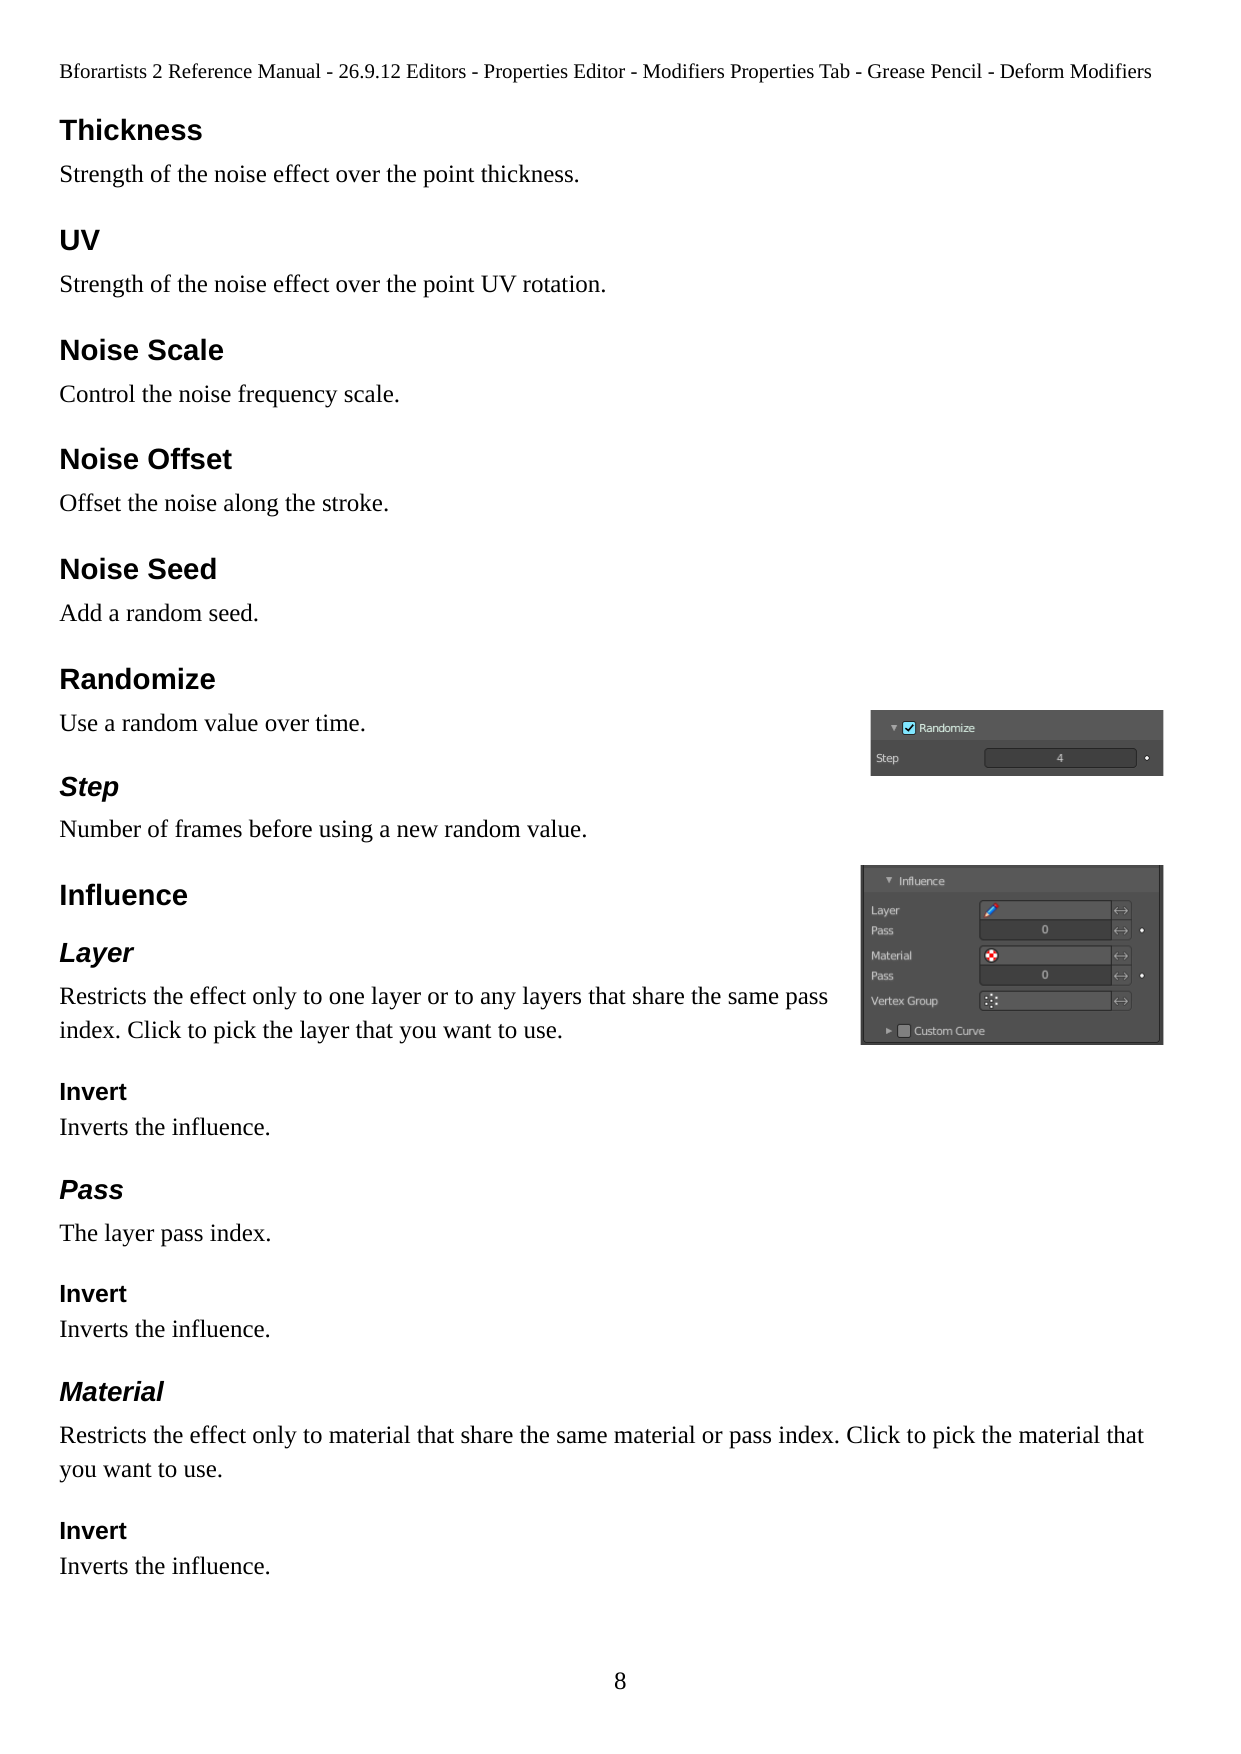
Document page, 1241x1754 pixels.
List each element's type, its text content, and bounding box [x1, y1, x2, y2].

text The layer pass index. [59, 1218, 1181, 1247]
text Offset the noise along the stroke. [59, 488, 1181, 517]
picture [860, 865, 1164, 1045]
subtitle Noise Offset [59, 442, 1181, 476]
subtitle Pass [59, 1173, 1181, 1205]
subtitle Noise Seed [59, 552, 1181, 586]
subtitle Noise Scale [59, 332, 1181, 366]
subtitle UV [59, 222, 1181, 256]
text Strength of the noise effect over the point UV rotation. [59, 269, 1181, 297]
subtitle Invert [59, 1516, 1181, 1545]
text Restricts the effect only to material that share the same material or pass index. Click to pick the material that you want to use. [59, 1420, 1181, 1483]
text Use a random value over time. [59, 708, 1181, 737]
subtitle Randomize [59, 662, 1181, 696]
subtitle Thickness [59, 113, 1181, 146]
picture [870, 710, 1164, 776]
subtitle Invert [59, 1077, 1181, 1106]
text Inverts the influence. [59, 1314, 1181, 1343]
subtitle [1164, 878, 1181, 912]
text Number of frames before using a new random value. [59, 814, 1181, 843]
text Inverts the influence. [59, 1551, 1181, 1580]
subtitle Invert [59, 1279, 1181, 1308]
subtitle Layer [59, 937, 860, 968]
text Strength of the noise effect over the point thickness. [59, 159, 1181, 188]
subtitle Material [59, 1376, 1181, 1408]
text Add a random seed. [59, 598, 1181, 627]
text Control the noise frequency scale. [59, 379, 1181, 407]
text Inverts the influence. [59, 1112, 1181, 1141]
subtitle Influence [59, 878, 860, 912]
subtitle [1164, 937, 1181, 968]
text Restricts the effect only to one layer or to any layers that share the same pass index. Click to pick the layer that you want to use. [59, 981, 860, 1044]
subtitle Step [59, 770, 1181, 802]
